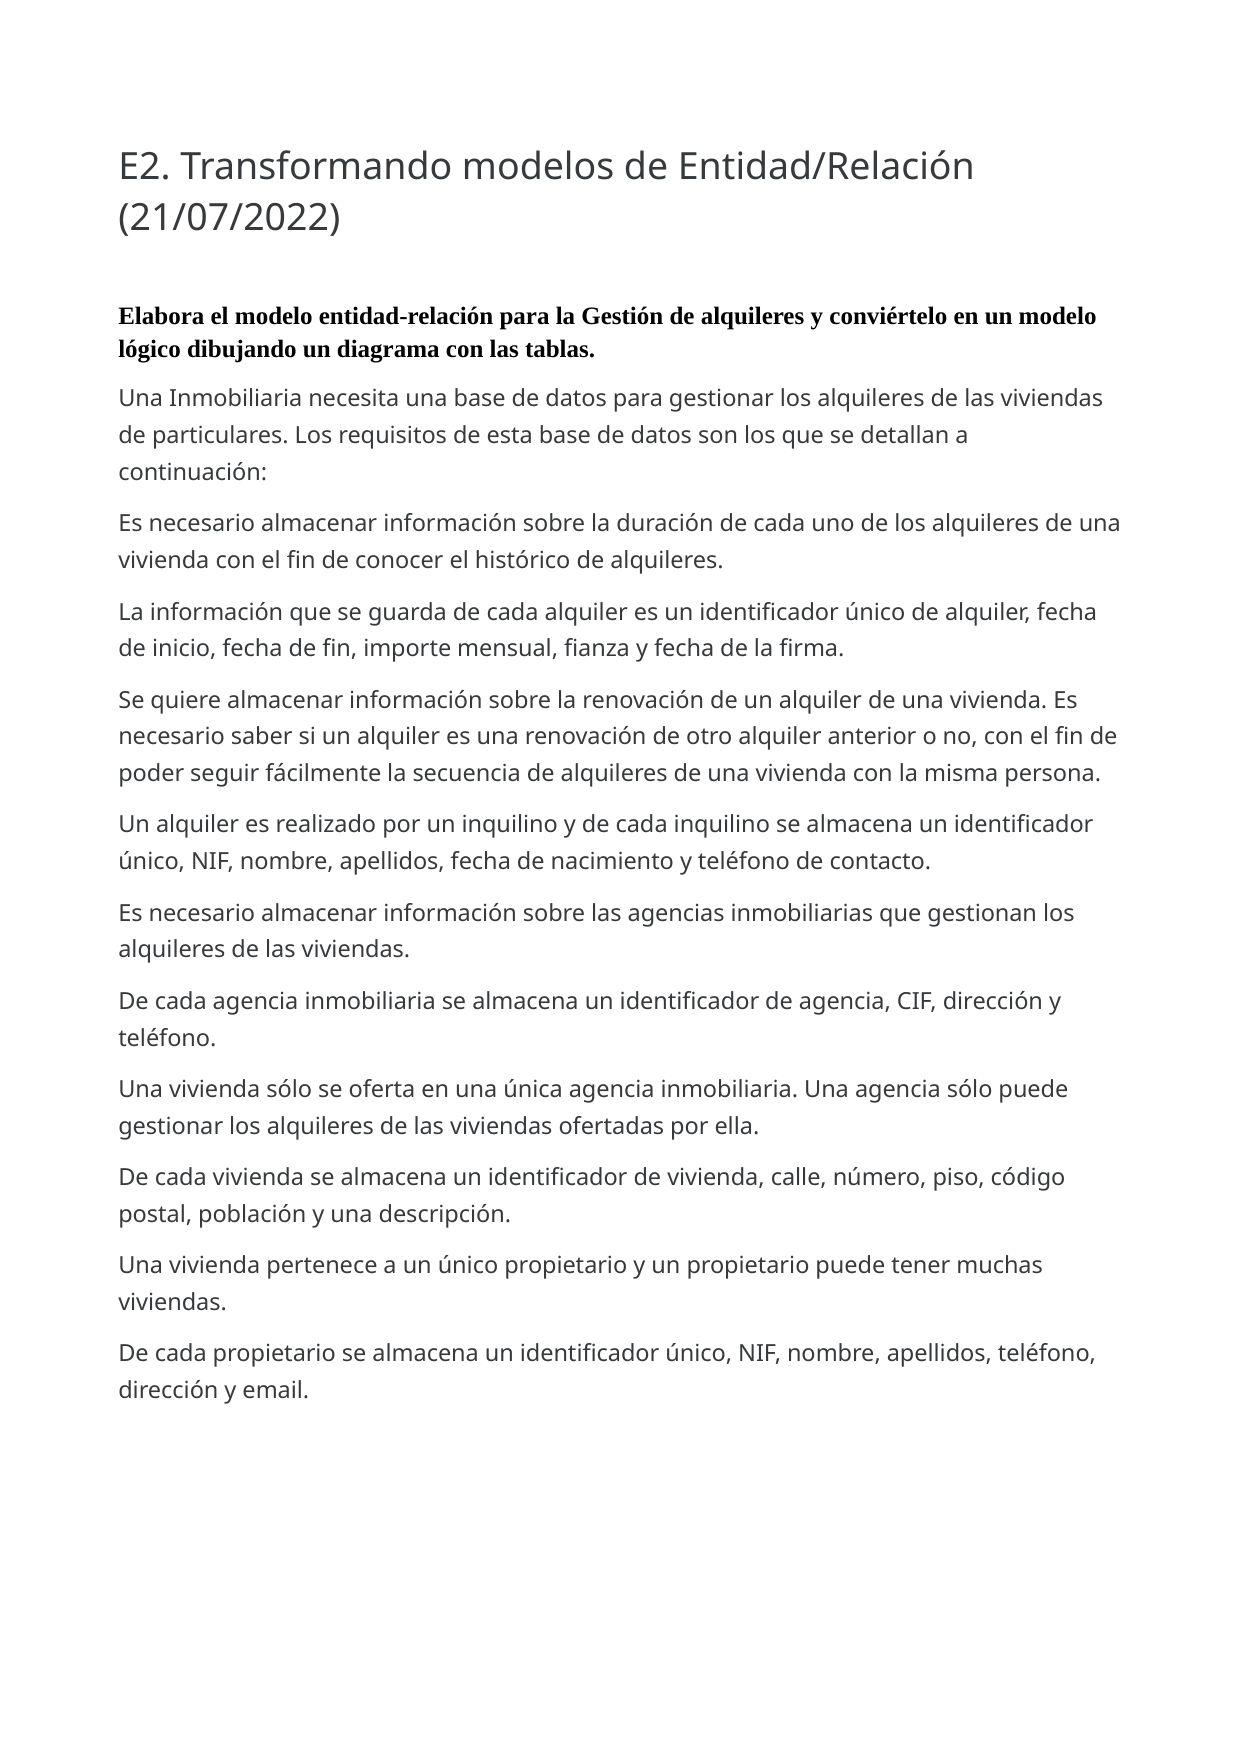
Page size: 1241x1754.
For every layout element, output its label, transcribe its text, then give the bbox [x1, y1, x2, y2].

text Elabora el modelo entidad-relación para la Gestión de alquileres y conviértelo en un modelo lógico dibujando un diagrama con las tablas. [118, 301, 1122, 363]
text Es necesario almacenar información sobre la duración de cada uno de los alquileres de una vivienda con el fin de conocer el histórico de alquileres. [118, 507, 1122, 575]
text Se quiere almacenar información sobre la renovación de un alquiler de una vivienda. Es necesario saber si un alquiler es una renovación de otro alquiler anterior o no, con el fin de poder seguir fácilmente la secuencia de alquileres de una vivienda con la misma persona. [118, 683, 1122, 788]
text Es necesario almacenar información sobre las agencias inmobiliarias que gestionan los alquileres de las viviendas. [118, 896, 1122, 965]
text Un alquiler es realizado por un inquilino y de cada inquilino se almacena un identificador único, NIF, nombre, apellidos, fecha de nacimiento y teléfono de contacto. [118, 808, 1122, 877]
text Una Inmobiliaria necesita una base de datos para gestionar los alquileres de las viviendas de particulares. Los requisitos de esta base de datos son los que se detallan a continuación: [118, 382, 1122, 487]
text De cada propietario se almacena un identificador único, NIF, nombre, apellidos, teléfono, dirección y email. [118, 1337, 1122, 1405]
text La información que se guarda de cada alquiler es un identificador único de alquiler, fecha de inicio, fecha de fin, importe mensual, fianza y fecha de la firma. [118, 595, 1122, 663]
text Una vivienda sólo se oferta en una única agencia inmobiliaria. Una agencia sólo puede gestionar los alquileres de las viviendas ofertadas por ella. [118, 1072, 1122, 1141]
text De cada vivienda se almacena un identificador de vivienda, calle, número, piso, código postal, población y una descripción. [118, 1160, 1122, 1229]
text Una vivienda pertenece a un único propietario y un propietario puede tener muchas viviendas. [118, 1248, 1122, 1317]
text De cada agencia inmobiliaria se almacena un identificador de agencia, CIF, dirección y teléfono. [118, 984, 1122, 1053]
subtitle E2. Transformando modelos de Entidad/Relación (21/07/2022) [118, 139, 1122, 241]
